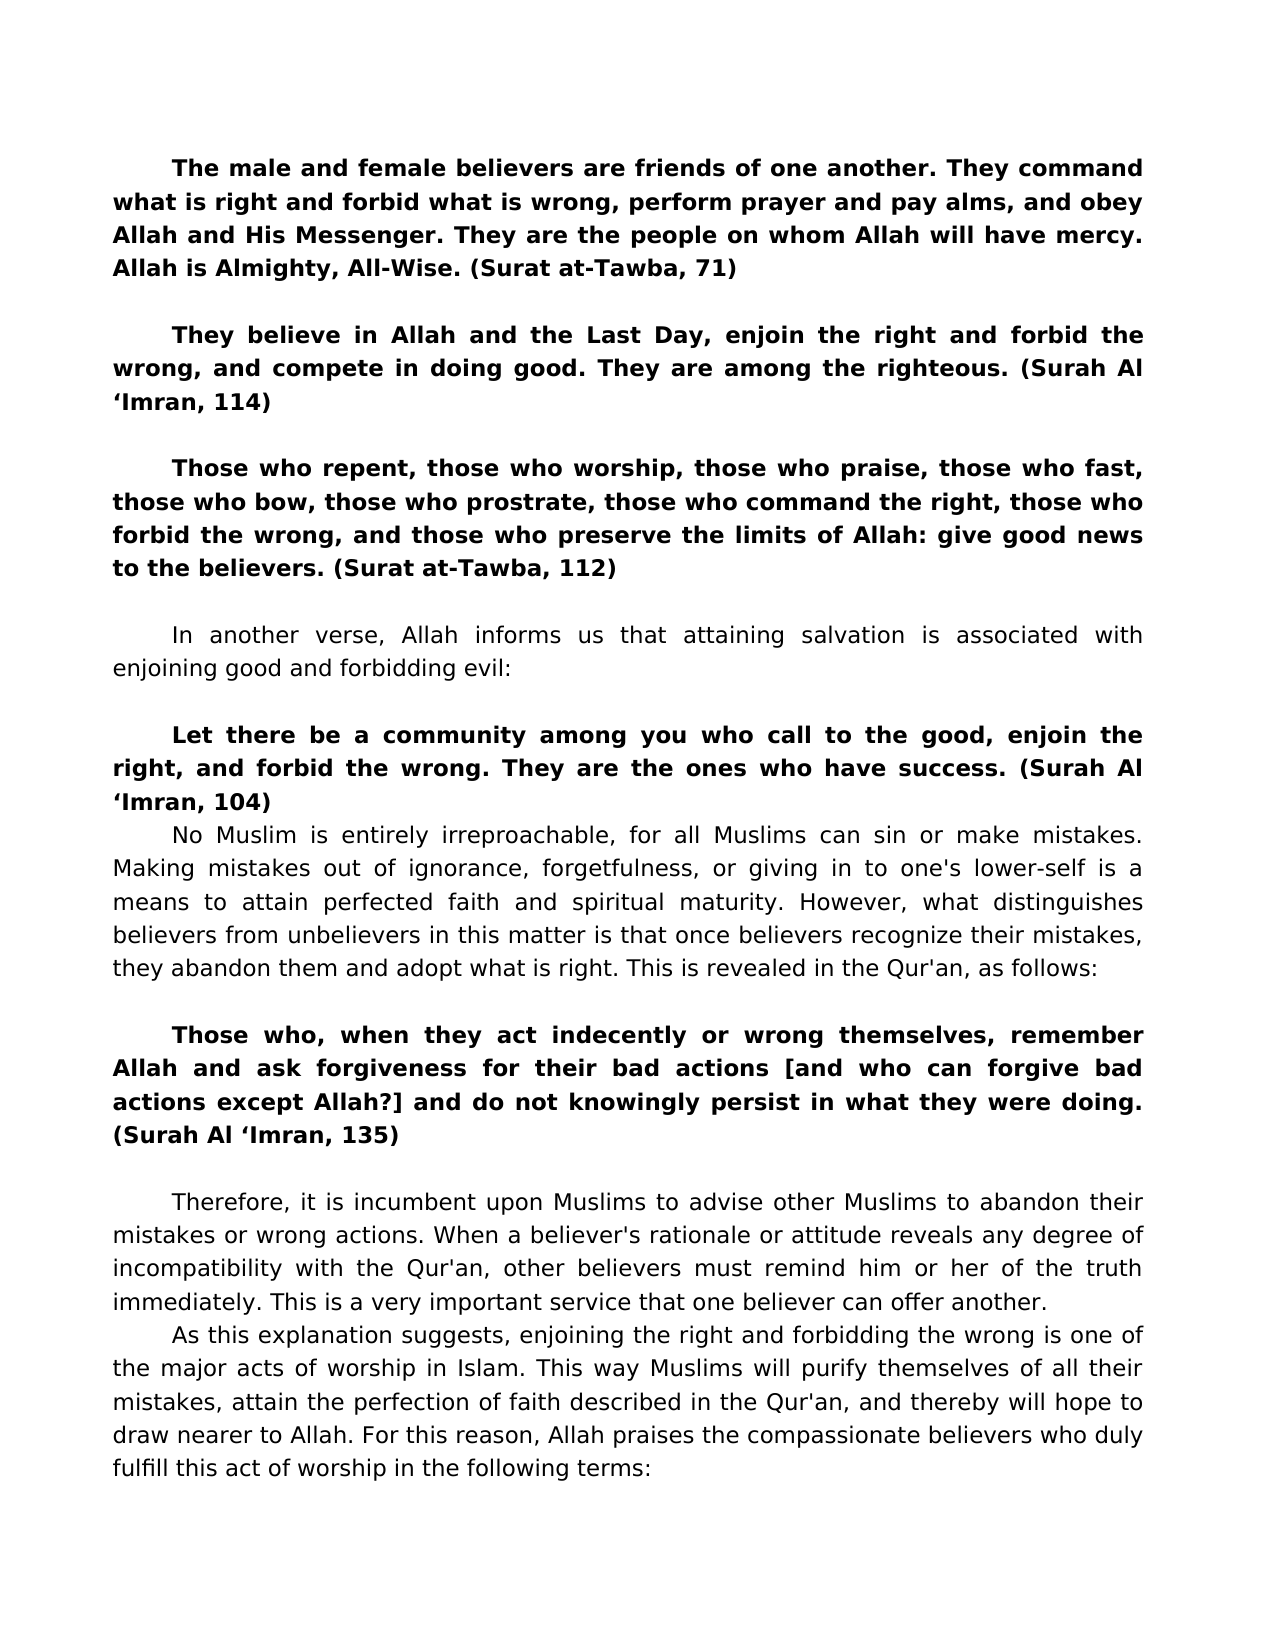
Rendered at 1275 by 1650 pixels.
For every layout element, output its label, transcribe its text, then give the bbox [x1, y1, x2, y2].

text No Muslim is entirely irreproachable, for all Muslims can sin or make mistakes. Making mistakes out of ignorance, forgetfulness, or giving in to one's lower-self is a means to attain perfected faith and spiritual maturity. However, what distinguishes believers from unbelievers in this matter is that once believers recognize their mistakes, they abandon them and adopt what is right. This is revealed in the Qur'an, as follows: [112, 817, 1145, 983]
text In another verse, Allah informs us that attaining salvation is associated with enjoining good and forbidding evil: [112, 617, 1145, 683]
text They believe in Allah and the Last Day, enjoin the right and forbid the wrong, and compete in doing good. They are among the righteous. (Surah Al ‘Imran, 114) [112, 317, 1145, 417]
text Those who, when they act indecently or wrong themselves, remember Allah and ask forgiveness for their bad actions [and who can forgive bad actions except Allah?] and do not knowingly persist in what they were doing. (Surah Al ‘Imran, 135) [112, 1017, 1145, 1150]
text Therefore, it is incumbent upon Muslims to advise other Muslims to abandon their mistakes or wrong actions. When a believer's rationale or attitude reveals any degree of incompatibility with the Qur'an, other believers must remind him or her of the truth immediately. This is a very important service that one believer can offer another. [112, 1183, 1145, 1317]
text Those who repent, those who worship, those who praise, those who fast, those who bow, those who prostrate, those who command the right, those who forbid the wrong, and those who preserve the limits of Allah: give good news to the believers. (Surat at-Tawba, 112) [112, 450, 1145, 583]
text As this explanation suggests, enjoining the right and forbidding the wrong is one of the major acts of worship in Islam. This way Muslims will purify themselves of all their mistakes, attain the perfection of faith described in the Qur'an, and thereby will hope to draw nearer to Allah. For this reason, Allah praises the compassionate believers who duly fulfill this act of worship in the following terms: [112, 1317, 1145, 1483]
text Let there be a community among you who call to the good, enjoin the right, and forbid the wrong. They are the ones who have success. (Surah Al ‘Imran, 104) [112, 717, 1145, 817]
text The male and female believers are friends of one another. They command what is right and forbid what is wrong, perform prayer and pay alms, and obey Allah and His Messenger. They are the people on whom Allah will have mercy. Allah is Almighty, All-Wise. (Surat at-Tawba, 71) [112, 150, 1145, 283]
